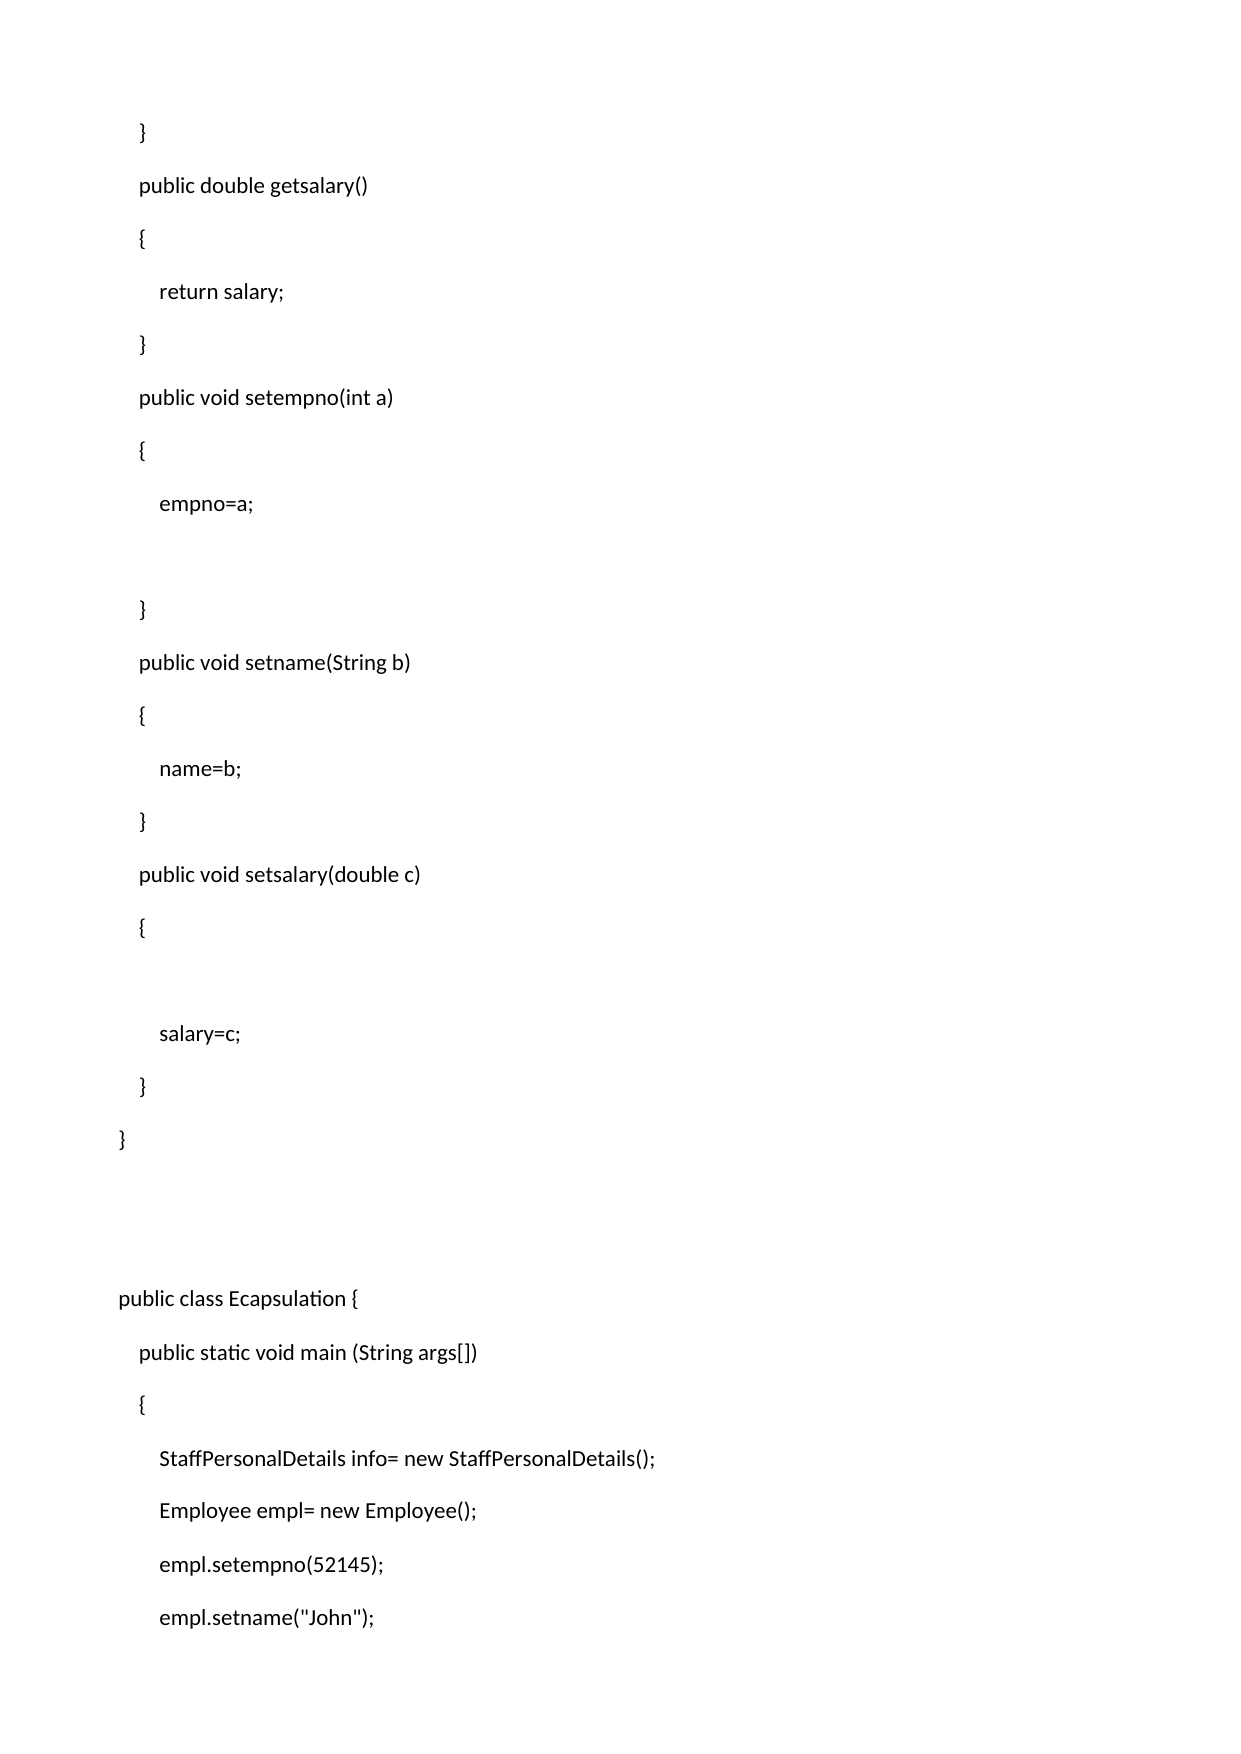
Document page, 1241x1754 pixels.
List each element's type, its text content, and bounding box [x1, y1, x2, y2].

text } [118, 118, 1122, 146]
text } [118, 1126, 1122, 1153]
text salary=c; [118, 1019, 1122, 1047]
text StaffPersonalDetails info= new StaffPersonalDetails(); [118, 1444, 1122, 1472]
text } [118, 1072, 1122, 1101]
text { [118, 701, 1122, 729]
text empno=a; [118, 489, 1122, 517]
text } [118, 807, 1122, 835]
text public static void main (String args[]) [118, 1338, 1122, 1366]
text } [118, 330, 1122, 358]
text empl.setname("John"); [118, 1603, 1122, 1631]
text public void setsalary(double c) [118, 860, 1122, 888]
text { [118, 1391, 1122, 1419]
text empl.setempno(52145); [118, 1550, 1122, 1578]
text { [118, 913, 1122, 941]
text { [118, 436, 1122, 464]
text } [118, 595, 1122, 623]
text { [118, 224, 1122, 252]
text public void setname(String b) [118, 648, 1122, 676]
text public void setempno(int a) [118, 383, 1122, 411]
text return salary; [118, 277, 1122, 305]
text Employee empl= new Employee(); [118, 1497, 1122, 1525]
text public double getsalary() [118, 171, 1122, 199]
text name=b; [118, 754, 1122, 782]
text public class Ecapsulation { [118, 1284, 1122, 1313]
